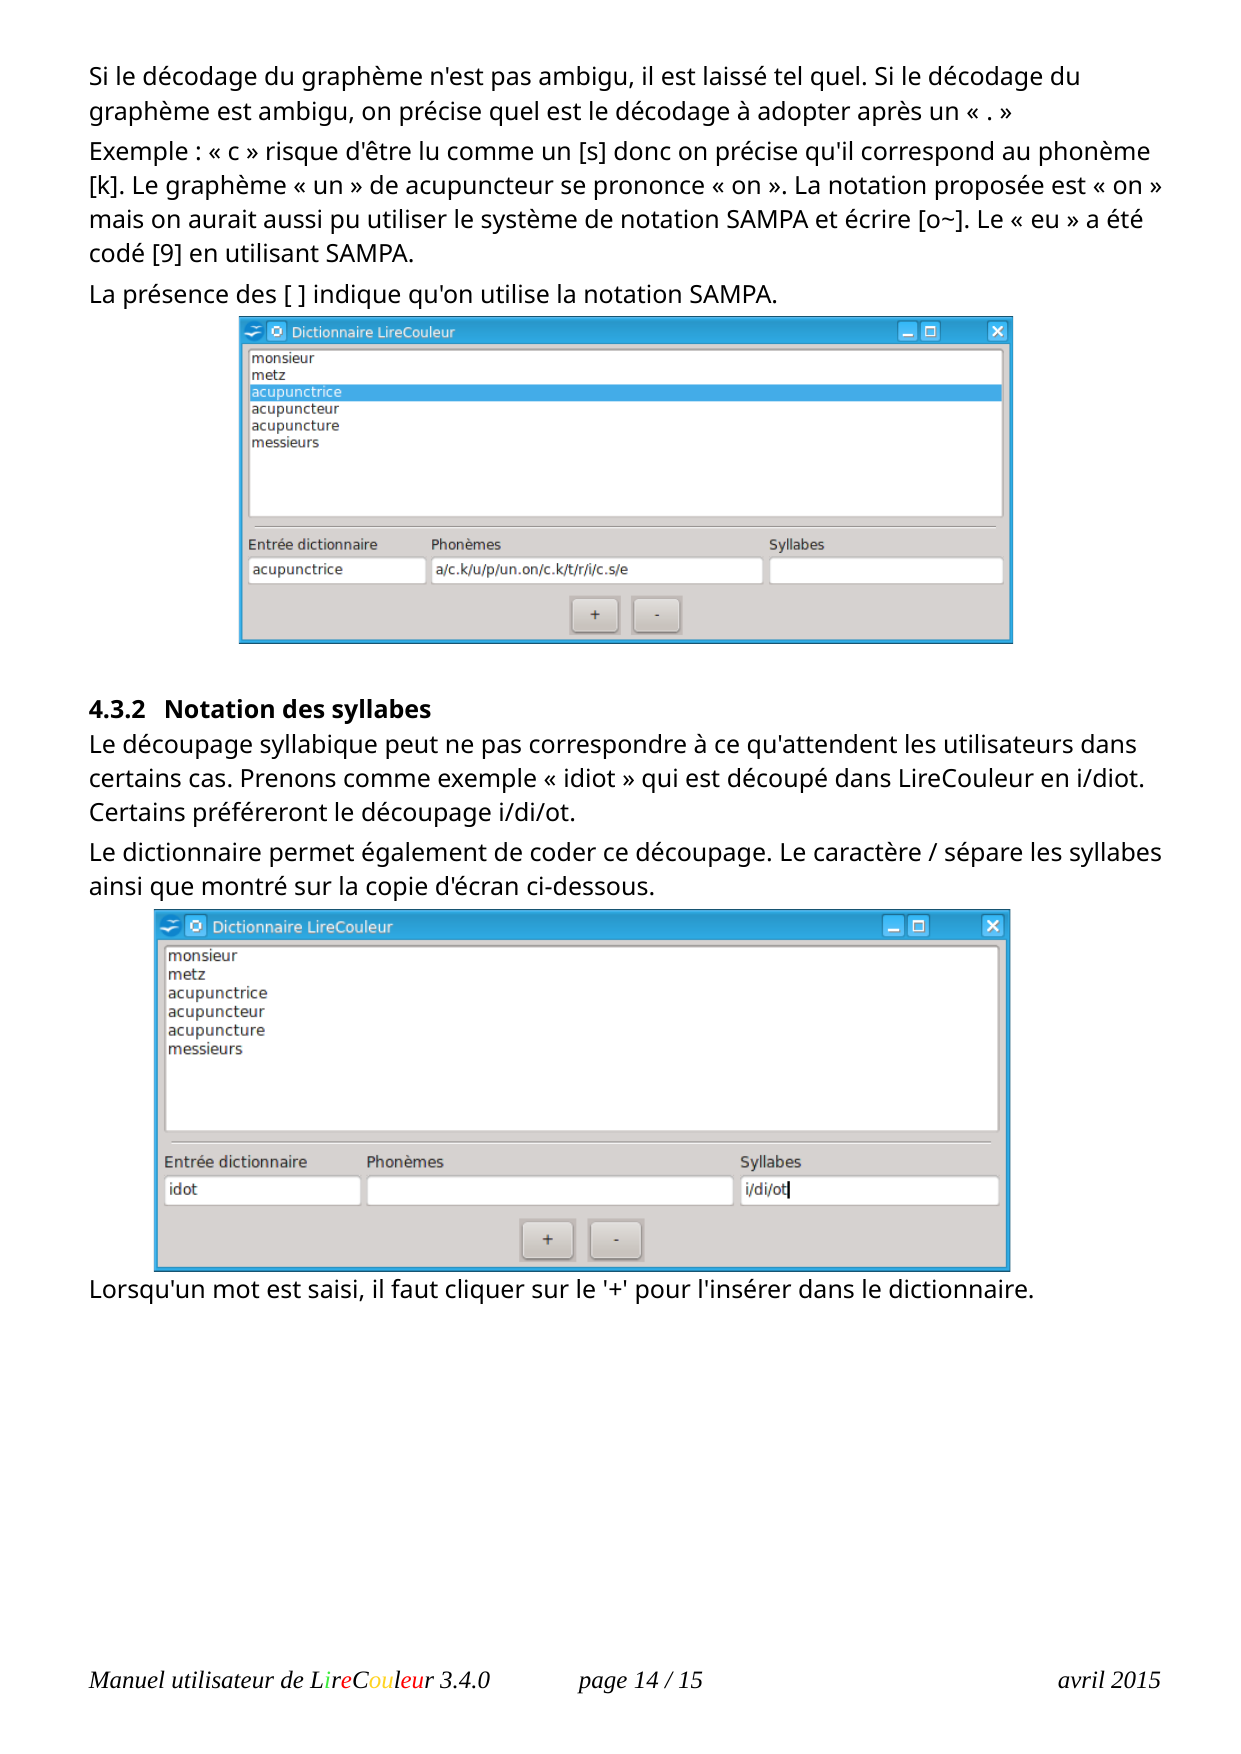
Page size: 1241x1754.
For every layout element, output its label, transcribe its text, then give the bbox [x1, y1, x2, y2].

text Le découpage syllabique peut ne pas correspondre à ce qu'attendent les utilisateurs dans certains cas. Prenons comme exemple « idiot » qui est découpé dans LireCouleur en i/diot. Certains préféreront le découpage i/di/ot. [88, 726, 1163, 828]
text Si le décodage du graphème n'est pas ambigu, il est laissé tel quel. Si le décodage du graphème est ambigu, on précise quel est le décodage à adopter après un « . » [88, 59, 1163, 127]
text Lorsqu'un mot est saisi, il faut cliquer sur le '+' pour l'insérer dans le dictionnaire. [88, 909, 1163, 1306]
text La présence des [ ] indique qu'on utilise la notation SAMPA. [88, 276, 1163, 310]
text Le dictionnaire permet également de coder ce découpage. Le caractère / sépare les syllabes ainsi que montré sur la copie d'écran ci-dessous. [88, 835, 1163, 903]
text Exemple : « c » risque d'être lu comme un [s] donc on précise qu'il correspond au phonème [k]. Le graphème « un » de acupuncteur se prononce « on ». La notation proposée est « on » mais on aurait aussi pu utiliser le système de notation SAMPA et écrire [o~]. Le « eu » a été codé [9] en utilisant SAMPA. [88, 134, 1163, 270]
subtitle Notation des syllabes [88, 692, 1163, 726]
picture [153, 909, 1011, 1272]
picture [238, 316, 1014, 644]
